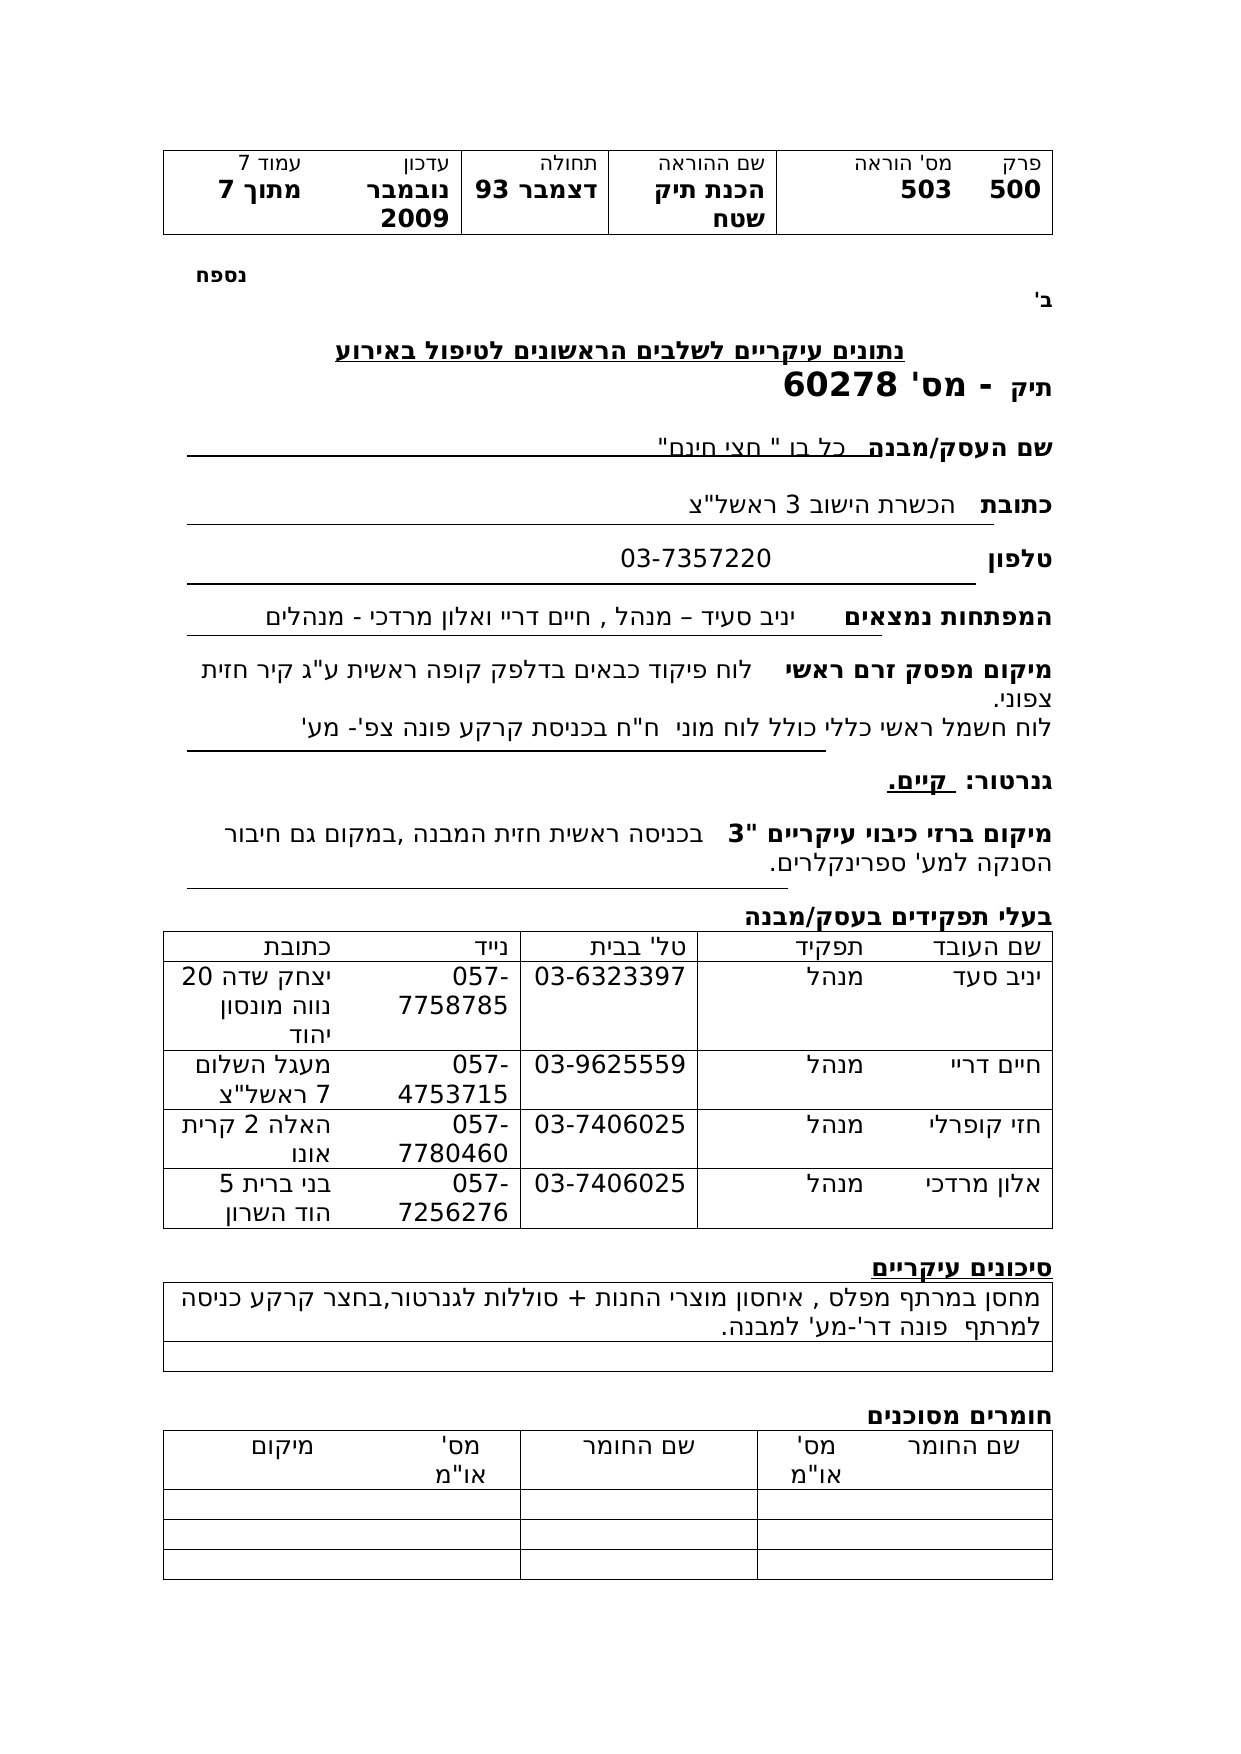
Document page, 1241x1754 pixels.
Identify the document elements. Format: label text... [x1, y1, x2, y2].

text תיק - מס' 60278 [187, 365, 1053, 404]
table_cell 03-7406025 [521, 1169, 697, 1228]
table_cell [758, 1490, 875, 1519]
table_cell [401, 1490, 520, 1519]
table_header נייד [343, 932, 520, 961]
table_cell חזי קופרלי [875, 1110, 1052, 1168]
text המפתחות נמצאים יניב סעיד – מנהל , חיים דריי ואלון מרדכי - מנהלים [187, 602, 1053, 631]
table_cell 03-7406025 [521, 1110, 697, 1168]
table_cell [521, 1550, 757, 1579]
table_header טל' בבית [521, 932, 697, 961]
table_cell [164, 1490, 401, 1519]
table_header מס' הוראה 503 [777, 151, 964, 234]
table_cell 03-6323397 [521, 962, 697, 1049]
table_cell יצחק שדה 20 נווה מונסון יהוד [164, 962, 343, 1049]
table_cell מנהל [698, 1051, 875, 1109]
table_cell 03-9625559 [521, 1051, 697, 1109]
text גנרטור: קיים. [187, 766, 1053, 795]
table_cell [875, 1520, 1052, 1549]
table_cell [401, 1550, 520, 1579]
table_header מיקום [164, 1431, 401, 1489]
table_header שם העובד [875, 932, 1052, 961]
text חומרים מסוכנים [187, 1401, 1053, 1430]
text טלפון 03-7357220 [187, 544, 1053, 573]
table_cell [521, 1490, 757, 1519]
text שם העסק/מבנה כל בו " חצי חינם" [187, 433, 1053, 462]
table_header מס' או"מ [401, 1431, 520, 1489]
text נתונים עיקריים לשלבים הראשונים לטיפול באירוע [187, 336, 1053, 365]
text מיקום ברזי כיבוי עיקריים "3 בכניסה ראשית חזית המבנה ,במקום גם חיבור הסנקה למע' ספרינקלרים. [187, 819, 1053, 878]
text נספח ב' [187, 263, 1053, 312]
table_cell [875, 1490, 1052, 1519]
text כתובת הכשרת הישוב 3 ראשל"צ [187, 491, 1053, 520]
table_cell [758, 1520, 875, 1549]
table_cell [758, 1550, 875, 1579]
table_header פרק 500 [964, 151, 1052, 234]
table_cell 057-7256276 [343, 1169, 520, 1228]
table_cell יניב סעד [875, 962, 1052, 1049]
table_cell האלה 2 קרית אונו [164, 1110, 343, 1168]
text לוח חשמל ראשי כללי כולל לוח מוני ח"ח בכניסת קרקע פונה צפ'- מע' [187, 713, 1053, 742]
table_header שם החומר [521, 1431, 757, 1489]
table_cell 057-7758785 [343, 962, 520, 1049]
text בעלי תפקידים בעסק/מבנה [187, 902, 1053, 931]
table_cell בני ברית 5 הוד השרון [164, 1169, 343, 1228]
table_cell 057-4753715 [343, 1051, 520, 1109]
table_cell [164, 1342, 1052, 1371]
table_header שם ההוראה הכנת תיק שטח [609, 151, 776, 234]
table_cell [875, 1550, 1052, 1579]
table_header תפקיד [698, 932, 875, 961]
table_cell מעגל השלום 7 ראשל"צ [164, 1051, 343, 1109]
table_cell מנהל [698, 962, 875, 1049]
table_cell חיים דריי [875, 1051, 1052, 1109]
table_header מס' או"מ [758, 1431, 875, 1489]
table_header עדכון נובמבר 2009 [313, 151, 461, 234]
table_cell אלון מרדכי [875, 1169, 1052, 1228]
table_cell [521, 1520, 757, 1549]
text מיקום מפסק זרם ראשי לוח פיקוד כבאים בדלפק קופה ראשית ע"ג קיר חזית צפוני. [187, 655, 1053, 713]
table_cell מנהל [698, 1110, 875, 1168]
table_header עמוד 7 מתוך 7 [164, 151, 313, 234]
table_cell [164, 1550, 401, 1579]
table_cell [164, 1520, 401, 1549]
table_header תחולה דצמבר 93 [462, 151, 608, 234]
table_header שם החומר [875, 1431, 1052, 1489]
text סיכונים עיקריים [187, 1253, 1053, 1282]
table_cell מנהל [698, 1169, 875, 1228]
table_header כתובת [164, 932, 343, 961]
table_cell [401, 1520, 520, 1549]
table_cell 057-7780460 [343, 1110, 520, 1168]
table_header מחסן במרתף מפלס , איחסון מוצרי החנות + סוללות לגנרטור,בחצר קרקע כניסה למרתף פונה דר'-מע' למבנה. [164, 1283, 1052, 1341]
